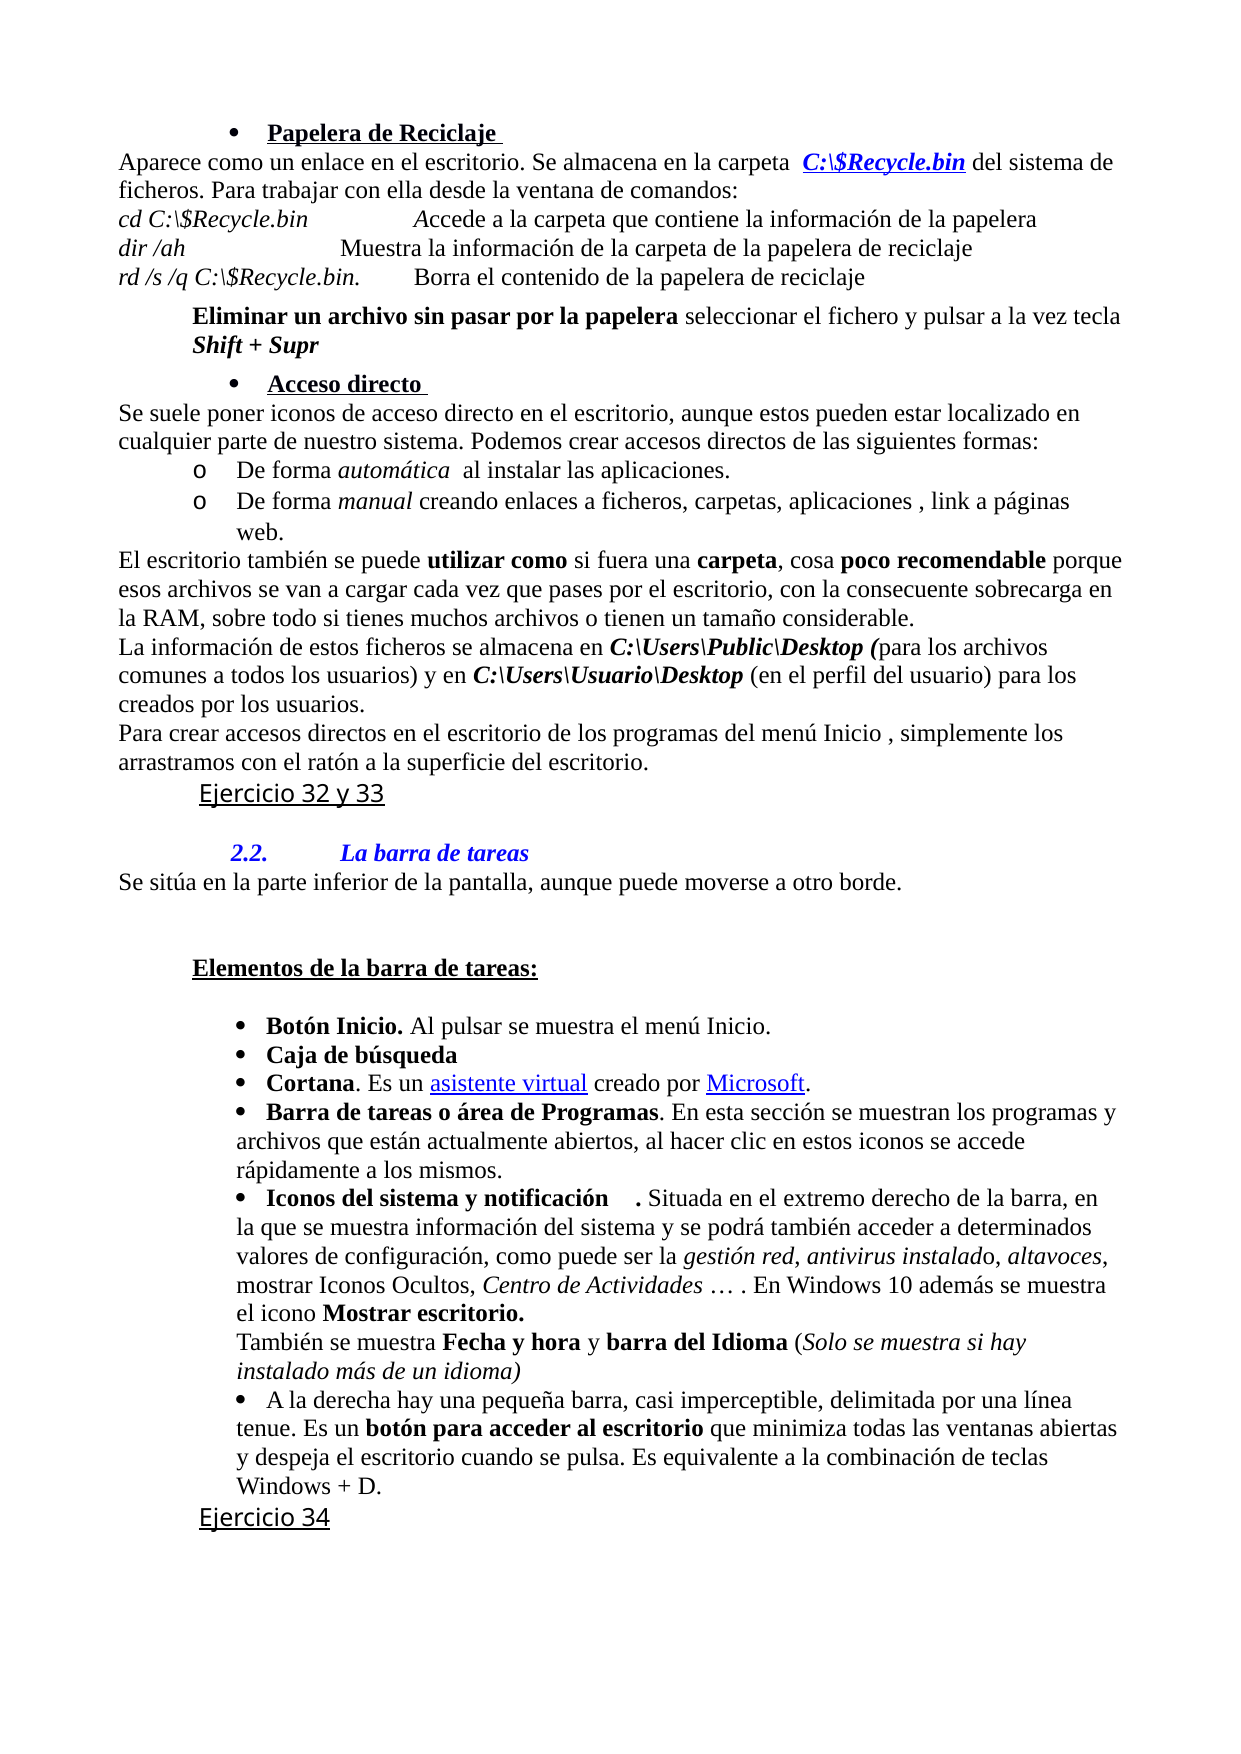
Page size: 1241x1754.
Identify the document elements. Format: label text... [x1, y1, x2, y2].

list Botón Inicio. Al pulsar se muestra el menú Inicio. [236, 1011, 1122, 1040]
text cd C:\$Recycle.bin Accede a la carpeta que contiene la información de la papelera [118, 204, 1122, 233]
list De forma manual creando enlaces a ficheros, carpetas, aplicaciones , link a páginas web. [192, 486, 1122, 546]
subtitle Papelera de Reciclaje [229, 118, 1122, 147]
text Para crear accesos directos en el escritorio de los programas del menú Inicio , simplemente los arrastramos con el ratón a la superficie del escritorio. [118, 718, 1122, 776]
list Barra de tareas o área de Programas. En esta sección se muestran los programas y archivos que están actualmente abiertos, al hacer clic en estos iconos se accede rápidamente a los mismos. [236, 1097, 1122, 1183]
text Ejercicio 32 y 33 [199, 776, 1122, 810]
text La información de estos ficheros se almacena en C:\Users\Public\Desktop (para los archivos comunes a todos los usuarios) y en C:\Users\Usuario\Desktop (en el perfil del usuario) para los creados por los usuarios. [118, 632, 1122, 718]
list Caja de búsqueda [236, 1040, 1122, 1068]
list Cortana. Es un asistente virtual creado por Microsoft. [236, 1068, 1122, 1097]
list Iconos del sistema y notificación . Situada en el extremo derecho de la barra, en la que se muestra información del sistema y se podrá también acceder a determinados valores de configuración, como puede ser la gestión red, antivirus instalado, altavoces, mostrar Iconos Ocultos, Centro de Actividades … . En Windows 10 además se muestra el icono Mostrar escritorio. También se muestra Fecha y hora y barra del Idioma (Solo se muestra si hay instalado más de un idioma) [236, 1183, 1122, 1385]
subtitle La barra de tareas [231, 838, 1122, 867]
text Se suele poner iconos de acceso directo en el escritorio, aunque estos pueden estar localizado en cualquier parte de nuestro sistema. Podemos crear accesos directos de las siguientes formas: [118, 398, 1122, 455]
list De forma automática al instalar las aplicaciones. [192, 455, 1122, 486]
text Ejercicio 34 [199, 1500, 1122, 1534]
list A la derecha hay una pequeña barra, casi imperceptible, delimitada por una línea tenue. Es un botón para acceder al escritorio que minimiza todas las ventanas abiertas y despeja el escritorio cuando se pulsa. Es equivalente a la combinación de teclas Windows + D. [236, 1385, 1122, 1500]
text Se sitúa en la parte inferior de la pantalla, aunque puede moverse a otro borde. [118, 867, 1122, 896]
text rd /s /q C:\$Recycle.bin. Borra el contenido de la papelera de reciclaje [118, 262, 1122, 291]
text dir /ah Muestra la información de la carpeta de la papelera de reciclaje [118, 233, 1122, 262]
text Aparece como un enlace en el escritorio. Se almacena en la carpeta C:\$Recycle.bin del sistema de ficheros. Para trabajar con ella desde la ventana de comandos: [118, 147, 1122, 204]
subtitle Acceso directo [229, 369, 1122, 398]
text Elementos de la barra de tareas: [118, 953, 1122, 982]
text Eliminar un archivo sin pasar por la papelera seleccionar el fichero y pulsar a la vez tecla Shift + Supr [118, 301, 1122, 358]
text El escritorio también se puede utilizar como si fuera una carpeta, cosa poco recomendable porque esos archivos se van a cargar cada vez que pases por el escritorio, con la consecuente sobrecarga en la RAM, sobre todo si tienes muchos archivos o tienen un tamaño considerable. [118, 546, 1122, 632]
